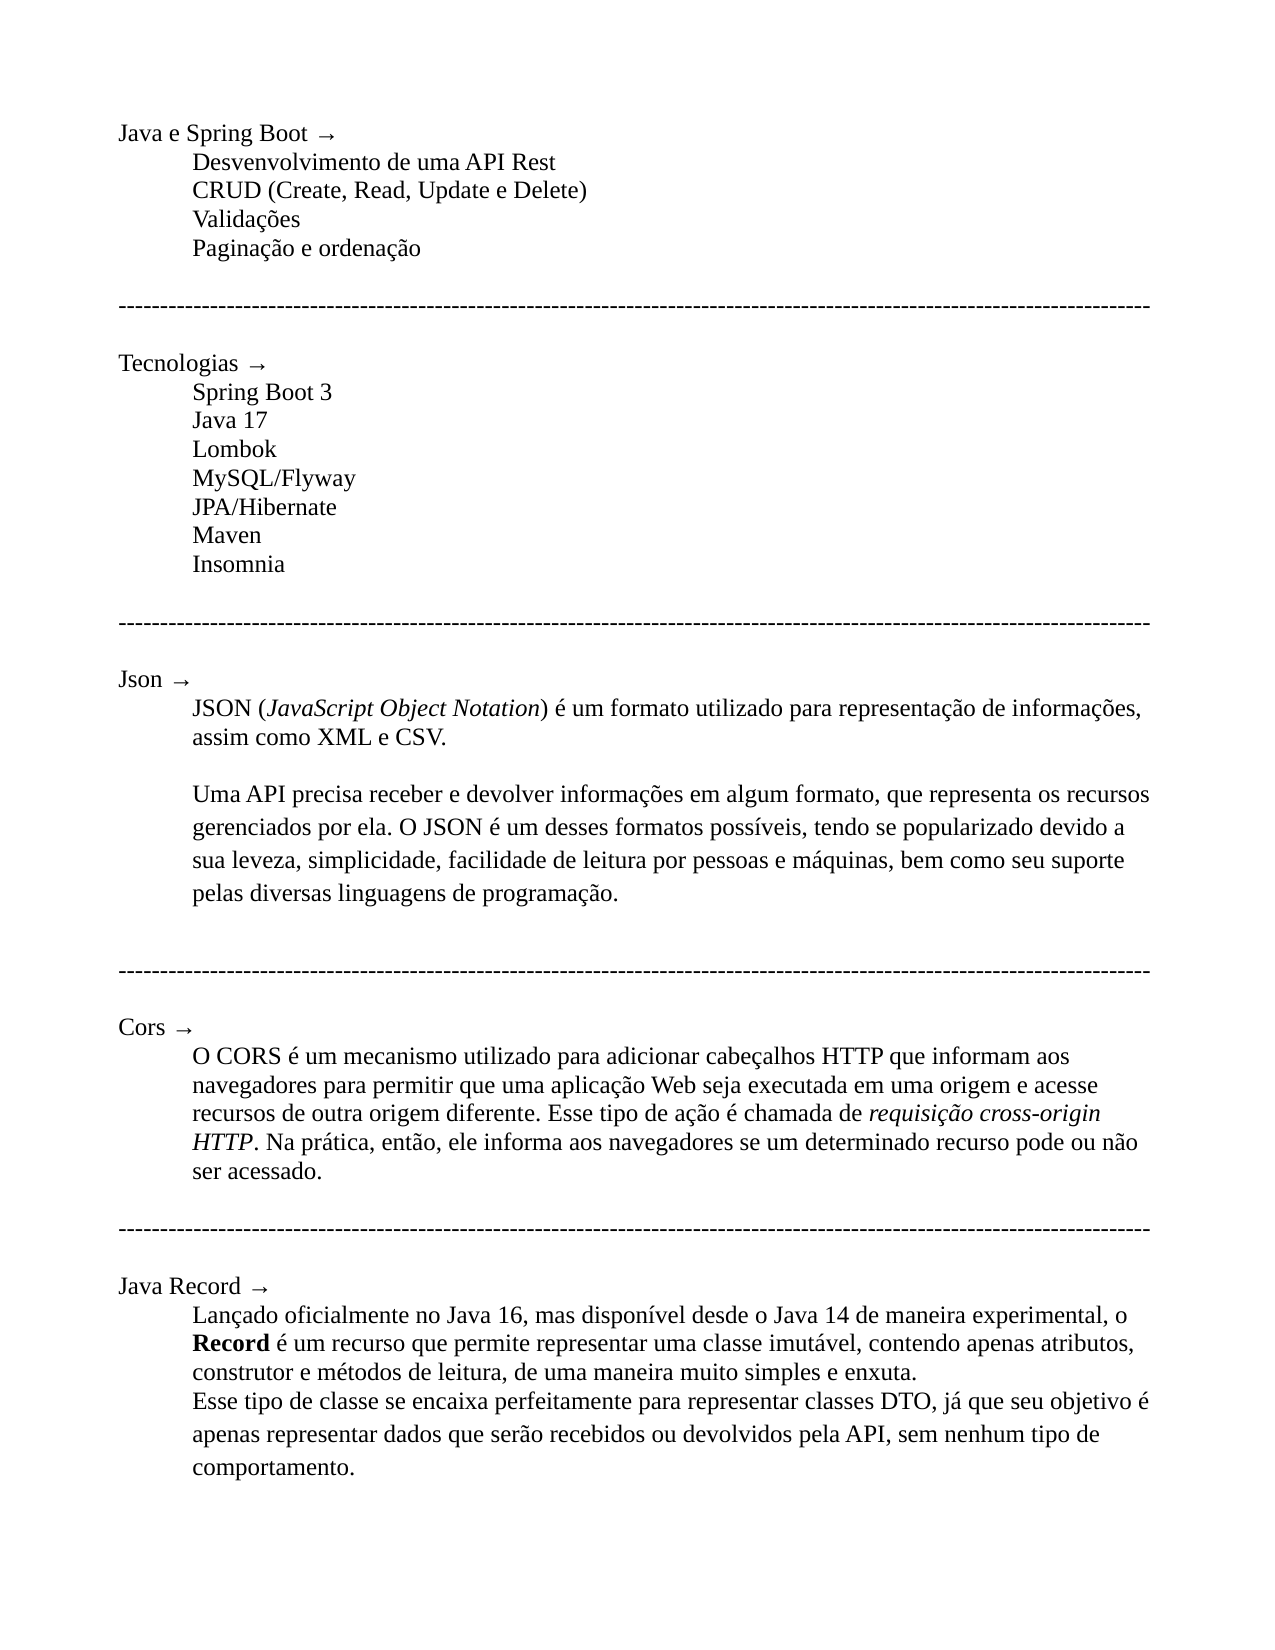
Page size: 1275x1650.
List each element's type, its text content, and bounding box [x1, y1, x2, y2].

text ---------------------------------------------------------------------------------------------------------------------------- [118, 291, 1157, 319]
text Maven [118, 521, 1157, 549]
text Uma API precisa receber e devolver informações em algum formato, que representa os recursos gerenciados por ela. O JSON é um desses formatos possíveis, tendo se popularizado devido a sua leveza, simplicidade, facilidade de leitura por pessoas e máquinas, bem como seu suporte pelas diversas linguagens de programação. [118, 779, 1157, 907]
text JPA/Hibernate [118, 492, 1157, 521]
text Spring Boot 3 [118, 377, 1157, 406]
text Tecnologias → [118, 348, 1157, 377]
text Paginação e ordenação [118, 233, 1157, 262]
text JSON (JavaScript Object Notation) é um formato utilizado para representação de informações, assim como XML e CSV. [118, 693, 1157, 751]
text Cors → [118, 1012, 1157, 1041]
text ---------------------------------------------------------------------------------------------------------------------------- [118, 607, 1157, 636]
text Validações [118, 204, 1157, 233]
text ---------------------------------------------------------------------------------------------------------------------------- [118, 955, 1157, 983]
text Lançado oficialmente no Java 16, mas disponível desde o Java 14 de maneira experimental, o Record é um recurso que permite representar uma classe imutável, contendo apenas atributos, construtor e métodos de leitura, de uma maneira muito simples e enxuta. [118, 1300, 1157, 1386]
text ---------------------------------------------------------------------------------------------------------------------------- [118, 1213, 1157, 1242]
text O CORS é um mecanismo utilizado para adicionar cabeçalhos HTTP que informam aos navegadores para permitir que uma aplicação Web seja executada em uma origem e acesse recursos de outra origem diferente. Esse tipo de ação é chamada de requisição cross-origin HTTP. Na prática, então, ele informa aos navegadores se um determinado recurso pode ou não ser acessado. [118, 1041, 1157, 1185]
text Java 17 [118, 406, 1157, 434]
text Java e Spring Boot → [118, 118, 1157, 147]
text CRUD (Create, Read, Update e Delete) [118, 176, 1157, 204]
text MySQL/Flyway [118, 463, 1157, 492]
text Java Record → [118, 1271, 1157, 1300]
text Json → [118, 664, 1157, 693]
text Lombok [118, 434, 1157, 463]
text Esse tipo de classe se encaixa perfeitamente para representar classes DTO, já que seu objetivo é apenas representar dados que serão recebidos ou devolvidos pela API, sem nenhum tipo de comportamento. [118, 1386, 1157, 1481]
text Insomnia [118, 549, 1157, 578]
text Desvenvolvimento de uma API Rest [118, 147, 1157, 176]
